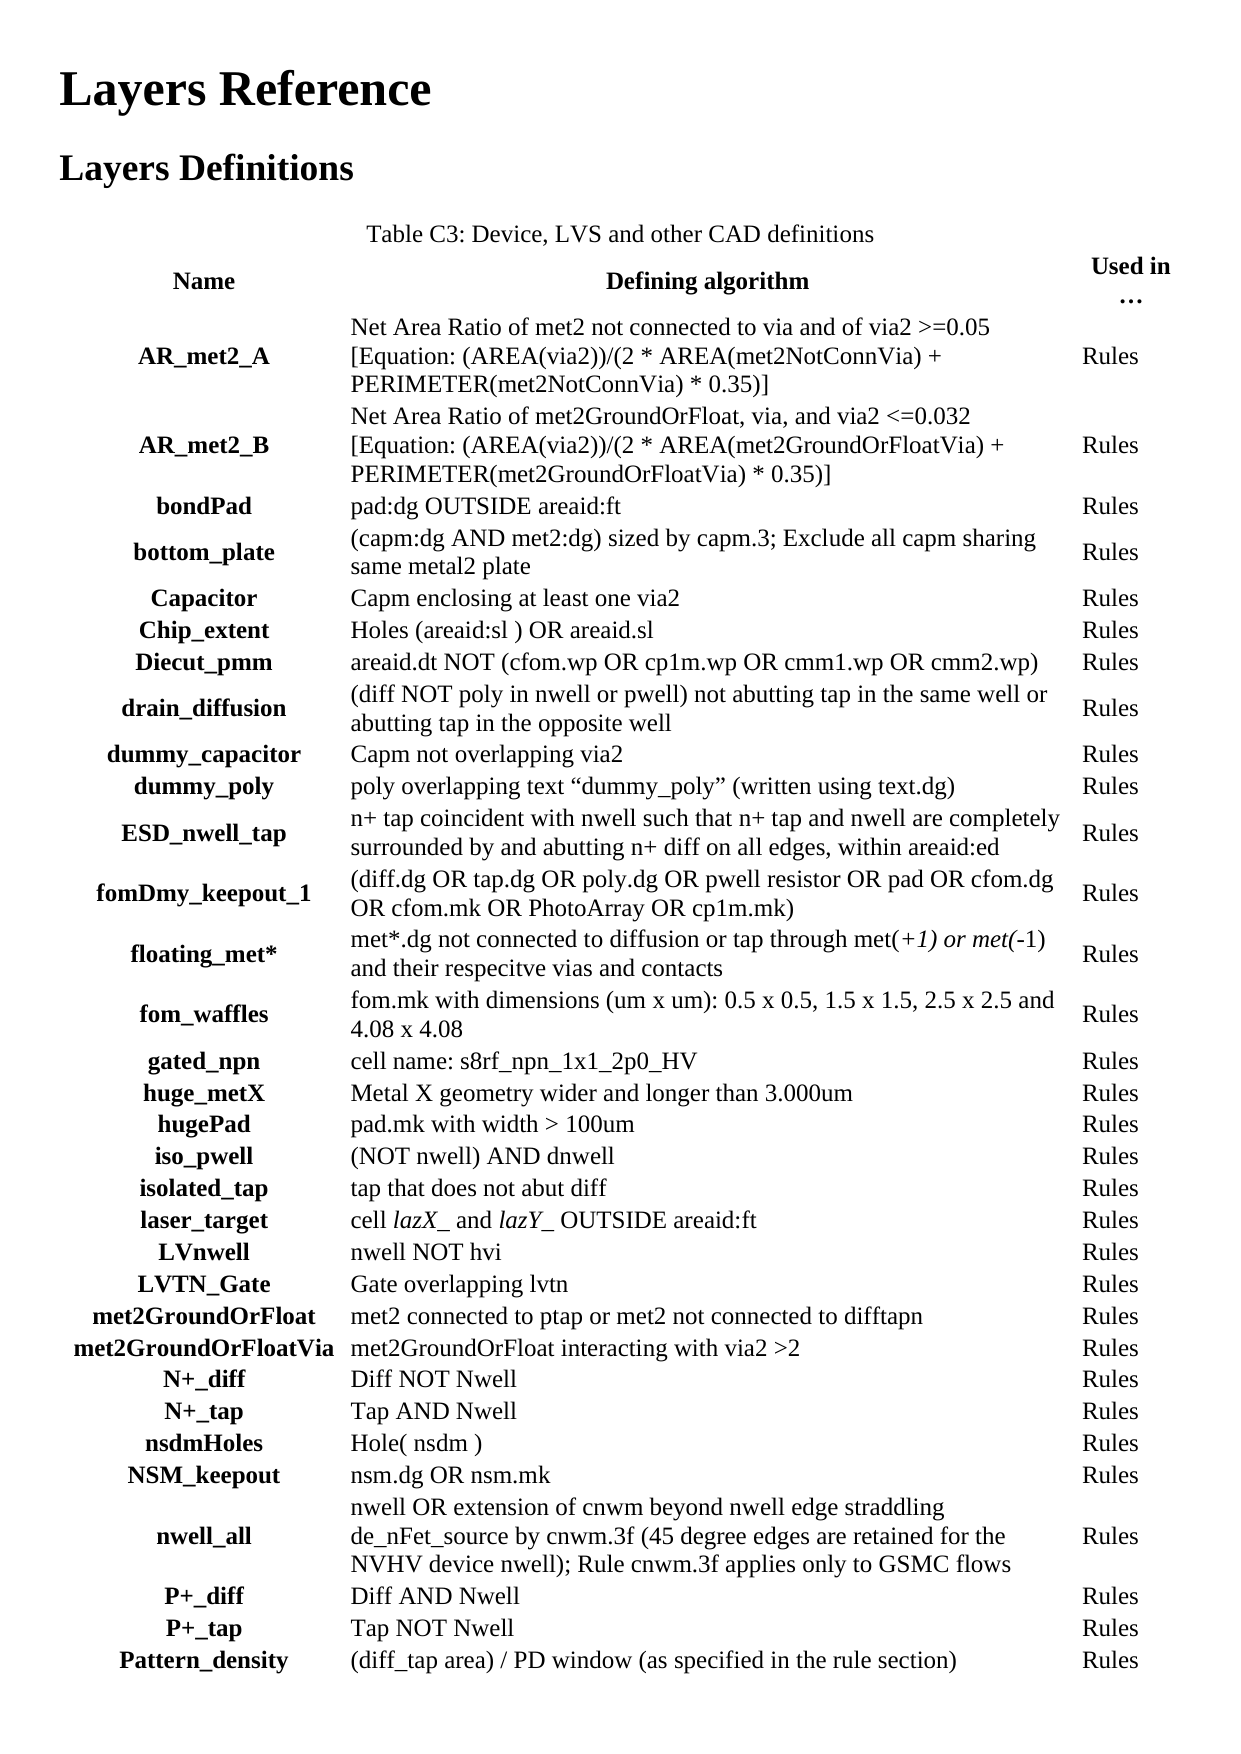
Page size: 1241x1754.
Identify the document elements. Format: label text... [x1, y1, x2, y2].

table_cell [1073, 1580, 1080, 1612]
table_cell [1073, 1140, 1080, 1172]
table_cell Rules [1080, 582, 1181, 614]
table_cell [1066, 614, 1073, 646]
table_cell Diff AND Nwell [349, 1580, 1066, 1612]
table_cell dummy_capacitor [59, 738, 349, 770]
table_cell [1073, 1108, 1080, 1140]
table_cell [1066, 984, 1073, 1044]
table_cell [1066, 1459, 1073, 1491]
table_cell bottom_plate [59, 521, 349, 582]
table_cell P+_diff [59, 1580, 349, 1612]
table_cell Rules [1080, 1363, 1181, 1395]
table_cell Rules [1080, 863, 1181, 923]
table_cell (NOT nwell) AND dnwell [349, 1140, 1066, 1172]
table_cell [1066, 923, 1073, 984]
table_cell [1066, 1044, 1073, 1076]
table_cell Rules [1080, 489, 1181, 521]
table_cell Rules [1080, 1299, 1181, 1331]
table_cell [1066, 770, 1073, 802]
table_cell [1073, 802, 1080, 862]
table_cell iso_pwell [59, 1140, 349, 1172]
table_cell [1066, 311, 1073, 400]
table_cell [1066, 1236, 1073, 1267]
table_cell bondPad [59, 489, 349, 521]
table_cell nwell OR extension of cnwm beyond nwell edge straddling de_nFet_source by cnwm.3f (45 degree edges are retained for the NVHV device nwell); Rule cnwm.3f applies only to GSMC flows [349, 1491, 1066, 1580]
table_cell met2 connected to ptap or met2 not connected to difftapn [349, 1299, 1066, 1331]
table_cell Capm enclosing at least one via2 [349, 582, 1066, 614]
table_cell Rules [1080, 521, 1181, 582]
table_cell [1073, 1331, 1080, 1363]
table_cell poly overlapping text “dummy_poly” (written using text.dg) [349, 770, 1066, 802]
table_cell Diecut_pmm [59, 646, 349, 677]
table_cell cell name: s8rf_npn_1x1_2p0_HV [349, 1044, 1066, 1076]
table_cell Rules [1080, 984, 1181, 1044]
table_cell areaid.dt NOT (cfom.wp OR cp1m.wp OR cmm1.wp OR cmm2.wp) [349, 646, 1066, 677]
table_cell [1073, 646, 1080, 677]
table_cell huge_metX [59, 1076, 349, 1108]
table_cell [1066, 400, 1073, 489]
table_cell [1073, 582, 1080, 614]
table_cell [1073, 250, 1080, 311]
table_cell isolated_tap [59, 1172, 349, 1204]
table_cell AR_met2_B [59, 400, 349, 489]
table_cell met2GroundOrFloat interacting with via2 >2 [349, 1331, 1066, 1363]
table_cell Rules [1080, 614, 1181, 646]
table_cell Rules [1080, 1236, 1181, 1267]
table_cell [1066, 1268, 1073, 1299]
table_cell Rules [1080, 738, 1181, 770]
table_cell hugePad [59, 1108, 349, 1140]
table_cell [1073, 678, 1080, 738]
table_cell Rules [1080, 802, 1181, 862]
table_cell [1073, 863, 1080, 923]
table_cell [1073, 770, 1080, 802]
table_cell [1073, 1363, 1080, 1395]
table_cell N+_tap [59, 1395, 349, 1427]
table_cell [1066, 1140, 1073, 1172]
table_cell [1066, 802, 1073, 862]
table_cell Defining algorithm [349, 250, 1066, 311]
table_cell Pattern_density [59, 1644, 349, 1676]
table_cell [1066, 1612, 1073, 1644]
table_cell Rules [1080, 1491, 1181, 1580]
table_cell P+_tap [59, 1612, 349, 1644]
table_cell (diff NOT poly in nwell or pwell) not abutting tap in the same well or abutting tap in the opposite well [349, 678, 1066, 738]
table_cell Net Area Ratio of met2 not connected to via and of via2 >=0.05 [Equation: (AREA(via2))/(2 * AREA(met2NotConnVia) + PERIMETER(met2NotConnVia) * 0.35)] [349, 311, 1066, 400]
table_cell [1073, 738, 1080, 770]
table_cell [1073, 1491, 1080, 1580]
table_cell n+ tap coincident with nwell such that n+ tap and nwell are completely surrounded by and abutting n+ diff on all edges, within areaid:ed [349, 802, 1066, 862]
table_cell [1066, 1395, 1073, 1427]
table_cell LVTN_Gate [59, 1268, 349, 1299]
table_cell met*.dg not connected to diffusion or tap through met(+1) or met(-1) and their respecitve vias and contacts [349, 923, 1066, 984]
table_cell [1073, 1644, 1080, 1676]
table_cell Rules [1080, 1427, 1181, 1459]
table_cell [1073, 1172, 1080, 1204]
subtitle Layers Definitions [59, 146, 1181, 189]
table_cell [1073, 984, 1080, 1044]
table_cell Rules [1080, 1044, 1181, 1076]
table_cell [1066, 582, 1073, 614]
table_cell [1066, 1108, 1073, 1140]
table_cell [1073, 614, 1080, 646]
table_cell Rules [1080, 646, 1181, 677]
table_cell Name [59, 250, 349, 311]
table_cell (capm:dg AND met2:dg) sized by capm.3; Exclude all capm sharing same metal2 plate [349, 521, 1066, 582]
table_cell [1066, 1331, 1073, 1363]
table_cell NSM_keepout [59, 1459, 349, 1491]
table_cell floating_met* [59, 923, 349, 984]
table_cell Diff NOT Nwell [349, 1363, 1066, 1395]
table_cell [1066, 1427, 1073, 1459]
table_cell [1073, 311, 1080, 400]
table_cell Hole( nsdm ) [349, 1427, 1066, 1459]
subtitle Layers Reference [59, 59, 1181, 117]
table_header Table C3: Device, LVS and other CAD definitions [59, 218, 1181, 250]
table_cell Holes (areaid:sl ) OR areaid.sl [349, 614, 1066, 646]
table_cell [1073, 1268, 1080, 1299]
table_cell met2GroundOrFloat [59, 1299, 349, 1331]
table_cell Rules [1080, 1612, 1181, 1644]
table_cell [1073, 1427, 1080, 1459]
table_cell Rules [1080, 1204, 1181, 1236]
table_cell Rules [1080, 1644, 1181, 1676]
table_cell ESD_nwell_tap [59, 802, 349, 862]
table_cell LVnwell [59, 1236, 349, 1267]
table_cell [1073, 1044, 1080, 1076]
table_cell Rules [1080, 400, 1181, 489]
table_cell Rules [1080, 770, 1181, 802]
table_cell Rules [1080, 923, 1181, 984]
table_cell nsdmHoles [59, 1427, 349, 1459]
table_cell Tap AND Nwell [349, 1395, 1066, 1427]
table_cell [1073, 1236, 1080, 1267]
table_cell [1073, 400, 1080, 489]
table_cell Capacitor [59, 582, 349, 614]
table_cell Tap NOT Nwell [349, 1612, 1066, 1644]
table_cell [1066, 521, 1073, 582]
table_cell [1066, 1491, 1073, 1580]
table_cell [1066, 1580, 1073, 1612]
table_cell AR_met2_A [59, 311, 349, 400]
table_cell fom.mk with dimensions (um x um): 0.5 x 0.5, 1.5 x 1.5, 2.5 x 2.5 and 4.08 x 4.08 [349, 984, 1066, 1044]
table_cell Rules [1080, 1459, 1181, 1491]
table_cell (diff.dg OR tap.dg OR poly.dg OR pwell resistor OR pad OR cfom.dg OR cfom.mk OR PhotoArray OR cp1m.mk) [349, 863, 1066, 923]
table_cell gated_npn [59, 1044, 349, 1076]
table_cell Rules [1080, 1076, 1181, 1108]
table_cell fomDmy_keepout_1 [59, 863, 349, 923]
table_cell (diff_tap area) / PD window (as specified in the rule section) [349, 1644, 1066, 1676]
table_cell [1066, 250, 1073, 311]
table_cell [1073, 1612, 1080, 1644]
table_cell Rules [1080, 678, 1181, 738]
table_cell laser_target [59, 1204, 349, 1236]
table_cell [1073, 1395, 1080, 1427]
table_cell Rules [1080, 311, 1181, 400]
table_cell [1066, 1644, 1073, 1676]
table_cell [1073, 1459, 1080, 1491]
table_cell [1073, 1299, 1080, 1331]
table_cell pad:dg OUTSIDE areaid:ft [349, 489, 1066, 521]
table_cell cell lazX_ and lazY_ OUTSIDE areaid:ft [349, 1204, 1066, 1236]
table_cell Rules [1080, 1140, 1181, 1172]
table_cell Rules [1080, 1395, 1181, 1427]
table_cell [1066, 489, 1073, 521]
table_cell [1066, 1363, 1073, 1395]
table_cell N+_diff [59, 1363, 349, 1395]
table_cell [1066, 1299, 1073, 1331]
table_cell pad.mk with width > 100um [349, 1108, 1066, 1140]
table_cell Chip_extent [59, 614, 349, 646]
table_cell [1066, 646, 1073, 677]
table_cell Rules [1080, 1268, 1181, 1299]
table_cell Rules [1080, 1172, 1181, 1204]
table_cell Rules [1080, 1108, 1181, 1140]
table_cell [1066, 863, 1073, 923]
table_cell [1073, 923, 1080, 984]
table_cell [1066, 678, 1073, 738]
table_cell met2GroundOrFloatVia [59, 1331, 349, 1363]
table_cell Rules [1080, 1331, 1181, 1363]
table_cell Capm not overlapping via2 [349, 738, 1066, 770]
table_cell [1066, 1076, 1073, 1108]
table_cell [1073, 1076, 1080, 1108]
table_cell [1066, 1172, 1073, 1204]
table_cell nsm.dg OR nsm.mk [349, 1459, 1066, 1491]
table_cell Net Area Ratio of met2GroundOrFloat, via, and via2 <=0.032 [Equation: (AREA(via2))/(2 * AREA(met2GroundOrFloatVia) + PERIMETER(met2GroundOrFloatVia) * 0.35)] [349, 400, 1066, 489]
table_cell fom_waffles [59, 984, 349, 1044]
table_cell drain_diffusion [59, 678, 349, 738]
table_cell [1073, 489, 1080, 521]
table_cell Gate overlapping lvtn [349, 1268, 1066, 1299]
table_cell [1073, 1204, 1080, 1236]
table_cell [1073, 521, 1080, 582]
table_cell Used in … [1080, 250, 1181, 311]
table_cell dummy_poly [59, 770, 349, 802]
table_cell tap that does not abut diff [349, 1172, 1066, 1204]
table_cell [1066, 1204, 1073, 1236]
table_cell [1066, 738, 1073, 770]
table_cell nwell NOT hvi [349, 1236, 1066, 1267]
table_cell Metal X geometry wider and longer than 3.000um [349, 1076, 1066, 1108]
table_cell Rules [1080, 1580, 1181, 1612]
table_cell nwell_all [59, 1491, 349, 1580]
